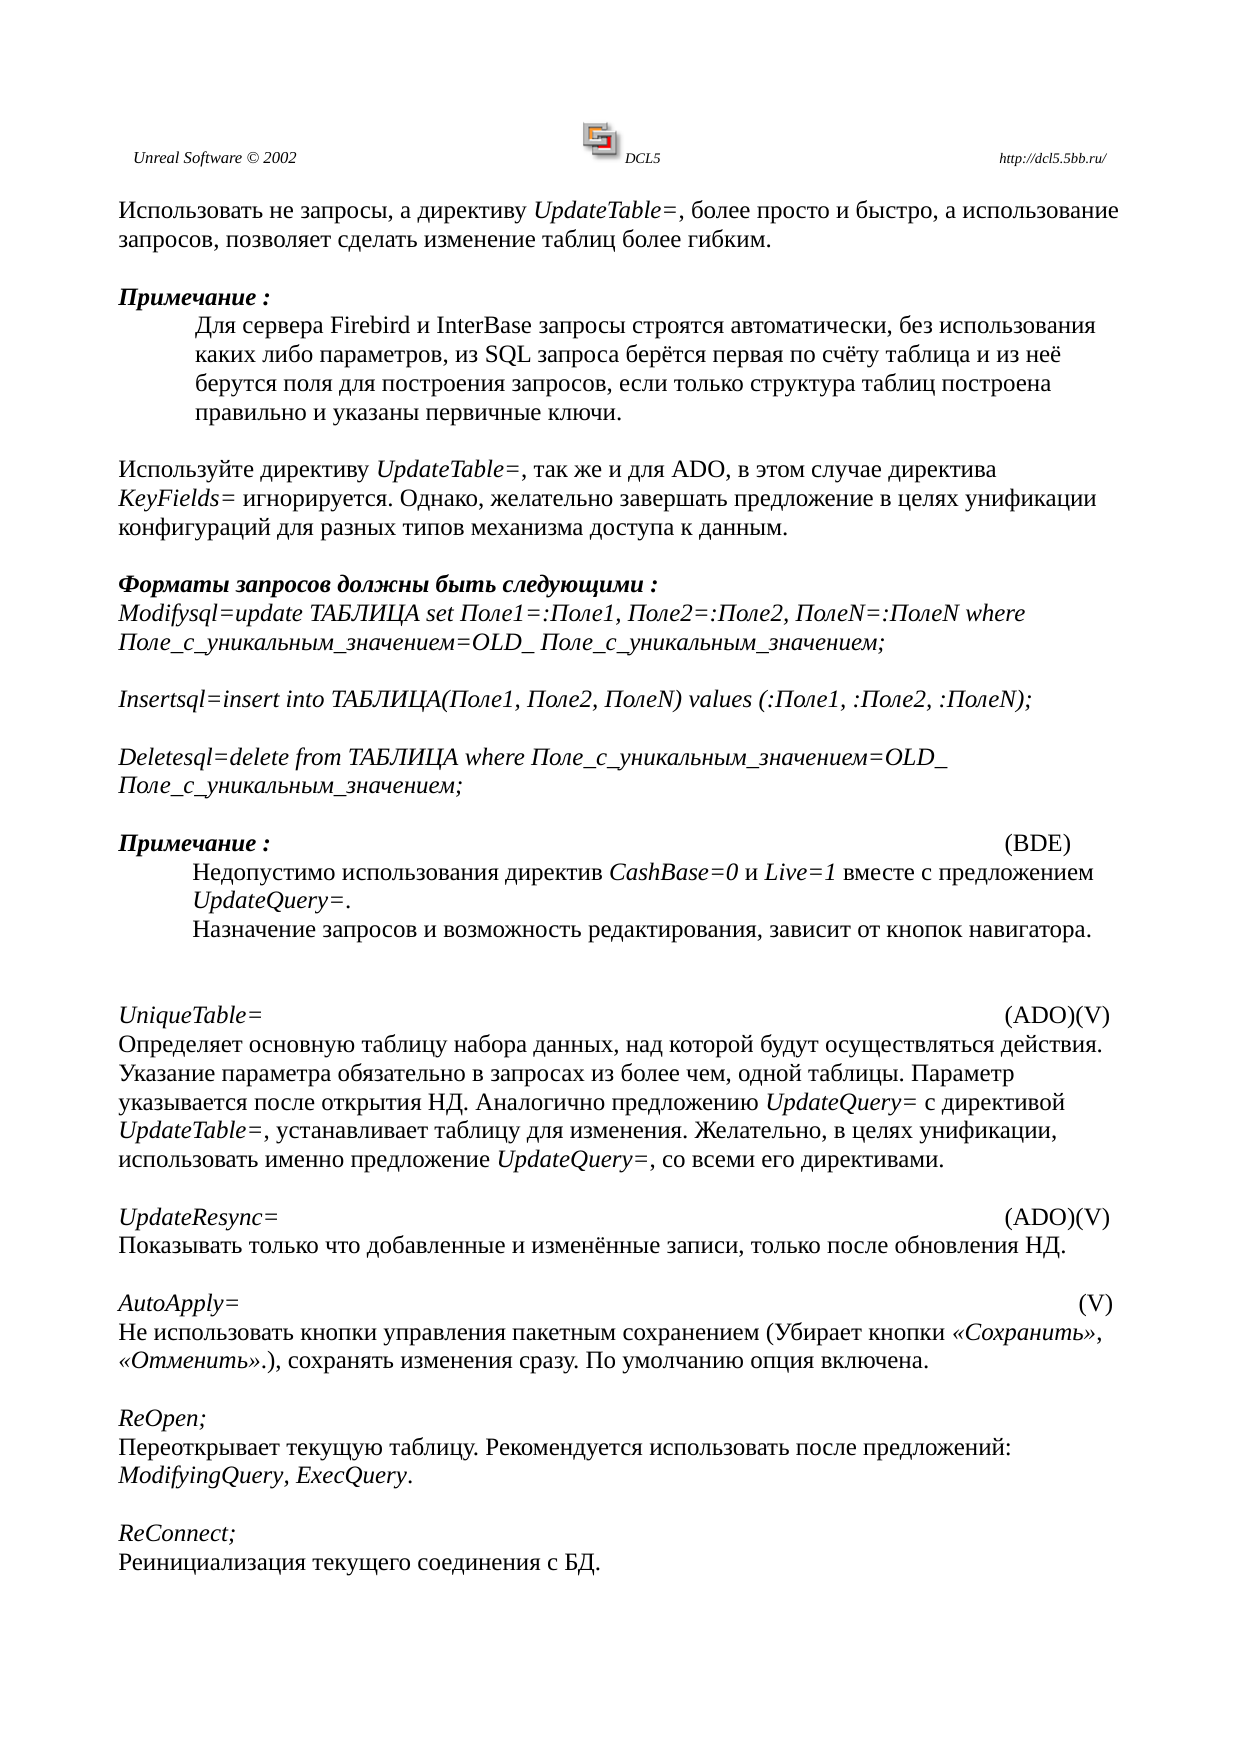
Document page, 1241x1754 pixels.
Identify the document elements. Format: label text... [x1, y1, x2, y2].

text Insertsql=insert into ТАБЛИЦА(Поле1, Поле2, ПолеN) values (:Поле1, :Поле2, :ПолеN); [118, 684, 1122, 713]
text AutoApply= (V) [118, 1288, 1122, 1317]
text Форматы запросов должны быть следующими : [118, 569, 1122, 598]
text Примечание : [118, 282, 1122, 310]
text ReСonnect; [118, 1518, 1122, 1547]
text Недопустимо использования директив CashBase=0 и Live=1 вместе с предложением UpdateQuery=. [118, 857, 1122, 914]
text Для сервера Firebird и InterBase запросы строятся автоматически, без использования каких либо параметров, из SQL запроса берётся первая по счёту таблица и из неё берутся поля для построения запросов, если только структура таблиц построена правильно и указаны первичные ключи. [195, 310, 1122, 425]
text ModifyingQuery, ExecQuery. [118, 1460, 1122, 1489]
text Используйте директиву UpdateTable=, так же и для ADO, в этом случае директива KeyFields= игнорируется. Однако, желательно завершать предложение в целях унификации конфигураций для разных типов механизма доступа к данным. [118, 454, 1122, 540]
text Назначение запросов и возможность редактирования, зависит от кнопок навигатора. [118, 914, 1122, 943]
text Реинициализация текущего соединения с БД. [118, 1547, 1122, 1575]
text Deletesql=delete from ТАБЛИЦА where Поле_с_уникальным_значением=OLD_ Поле_с_уникальным_значением; [118, 742, 1122, 799]
text ReOpen; [118, 1403, 1122, 1432]
text Примечание : (BDE) [118, 828, 1122, 857]
text Не использовать кнопки управления пакетным сохранением (Убирает кнопки «Сохранить», «Отменить».), сохранять изменения сразу. По умолчанию опция включена. [118, 1317, 1122, 1374]
text Переоткрывает текущую таблицу. Рекомендуется использовать после предложений: [118, 1432, 1122, 1460]
text Показывать только что добавленные и изменённые записи, только после обновления НД. [118, 1230, 1122, 1259]
text Использовать не запросы, а директиву UpdateTable=, более просто и быстро, а использование запросов, позволяет сделать изменение таблиц более гибким. [118, 195, 1122, 253]
text Modifysql=update ТАБЛИЦА set Поле1=:Поле1, Поле2=:Поле2, ПолеN=:ПолеN where Поле_с_уникальным_значением=OLD_ Поле_с_уникальным_значением; [118, 598, 1122, 655]
text UpdateResync= (ADO)(V) [118, 1202, 1122, 1230]
text Определяет основную таблицу набора данных, над которой будут осуществляться действия. Указание параметра обязательно в запросах из более чем, одной таблицы. Параметр указывается после открытия НД. Аналогично предложению UpdateQuery= с директивой UpdateTable=, устанавливает таблицу для изменения. Желательно, в целях унификации, использовать именно предложение UpdateQuery=, со всеми его директивами. [118, 1029, 1122, 1173]
text UniqueTable= (ADO)(V) [118, 1000, 1122, 1029]
picture [579, 118, 625, 164]
